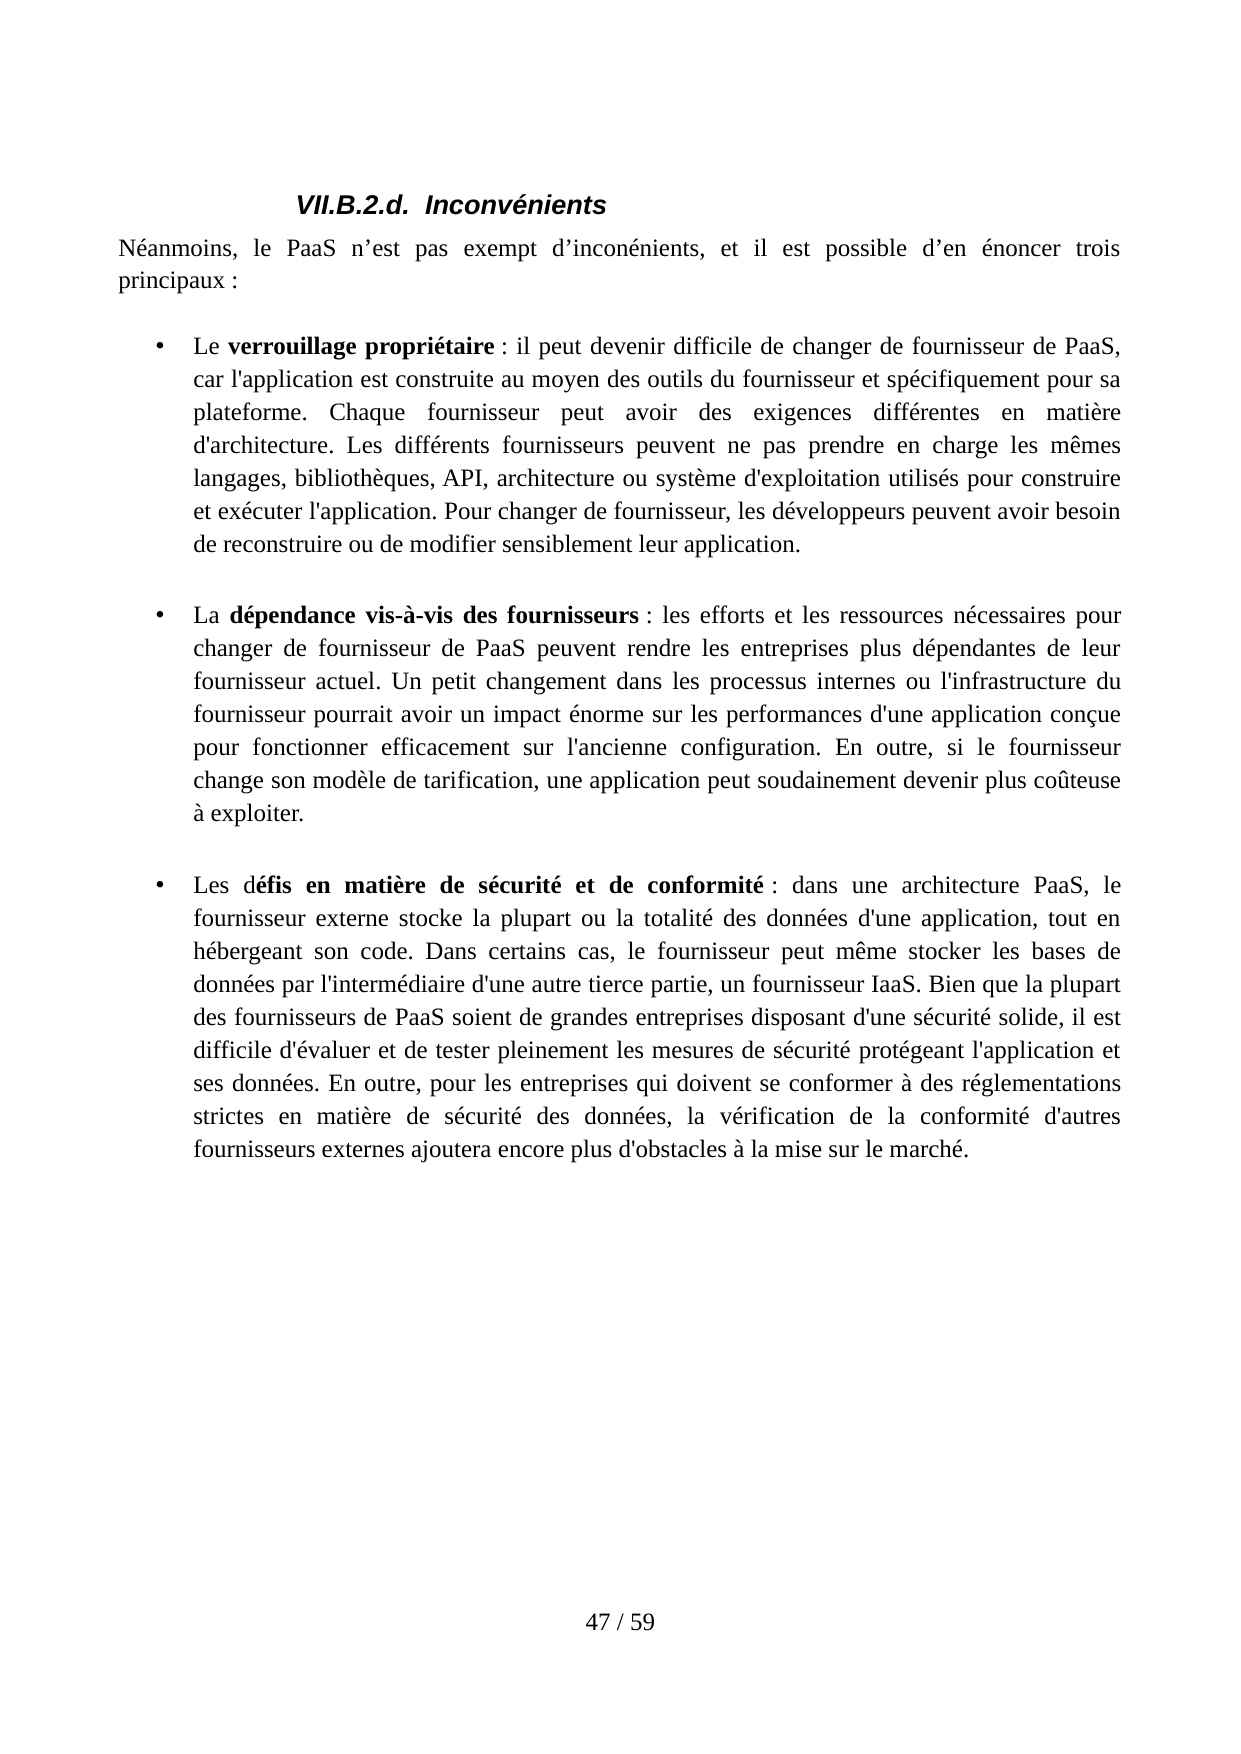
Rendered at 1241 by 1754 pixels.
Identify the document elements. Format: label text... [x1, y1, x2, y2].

list Le verrouillage propriétaire : il peut devenir difficile de changer de fournisseur de PaaS, car l'application est construite au moyen des outils du fournisseur et spécifiquement pour sa plateforme. Chaque fournisseur peut avoir des exigences différentes en matière d'architecture. Les différents fournisseurs peuvent ne pas prendre en charge les mêmes langages, bibliothèques, API, architecture ou système d'exploitation utilisés pour construire et exécuter l'application. Pour changer de fournisseur, les développeurs peuvent avoir besoin de reconstruire ou de modifier sensiblement leur application. [156, 331, 1122, 558]
list La dépendance vis-à-vis des fournisseurs : les efforts et les ressources nécessaires pour changer de fournisseur de PaaS peuvent rendre les entreprises plus dépendantes de leur fournisseur actuel. Un petit changement dans les processus internes ou l'infrastructure du fournisseur pourrait avoir un impact énorme sur les performances d'une application conçue pour fonctionner efficacement sur l'ancienne configuration. En outre, si le fournisseur change son modèle de tarification, une application peut soudainement devenir plus coûteuse à exploiter. [156, 600, 1122, 827]
text Néanmoins, le PaaS n’est pas exempt d’inconénients, et il est possible d’en énoncer trois principaux : [118, 233, 1122, 294]
list Les défis en matière de sécurité et de conformité : dans une architecture PaaS, le fournisseur externe stocke la plupart ou la totalité des données d'une application, tout en hébergeant son code. Dans certains cas, le fournisseur peut même stocker les bases de données par l'intermédiaire d'une autre tierce partie, un fournisseur IaaS. Bien que la plupart des fournisseurs de PaaS soient de grandes entreprises disposant d'une sécurité solide, il est difficile d'évaluer et de tester pleinement les mesures de sécurité protégeant l'application et ses données. En outre, pour les entreprises qui doivent se conformer à des réglementations strictes en matière de sécurité des données, la vérification de la conformité d'autres fournisseurs externes ajoutera encore plus d'obstacles à la mise sur le marché. [156, 870, 1122, 1163]
subtitle Inconvénients [118, 189, 1122, 220]
